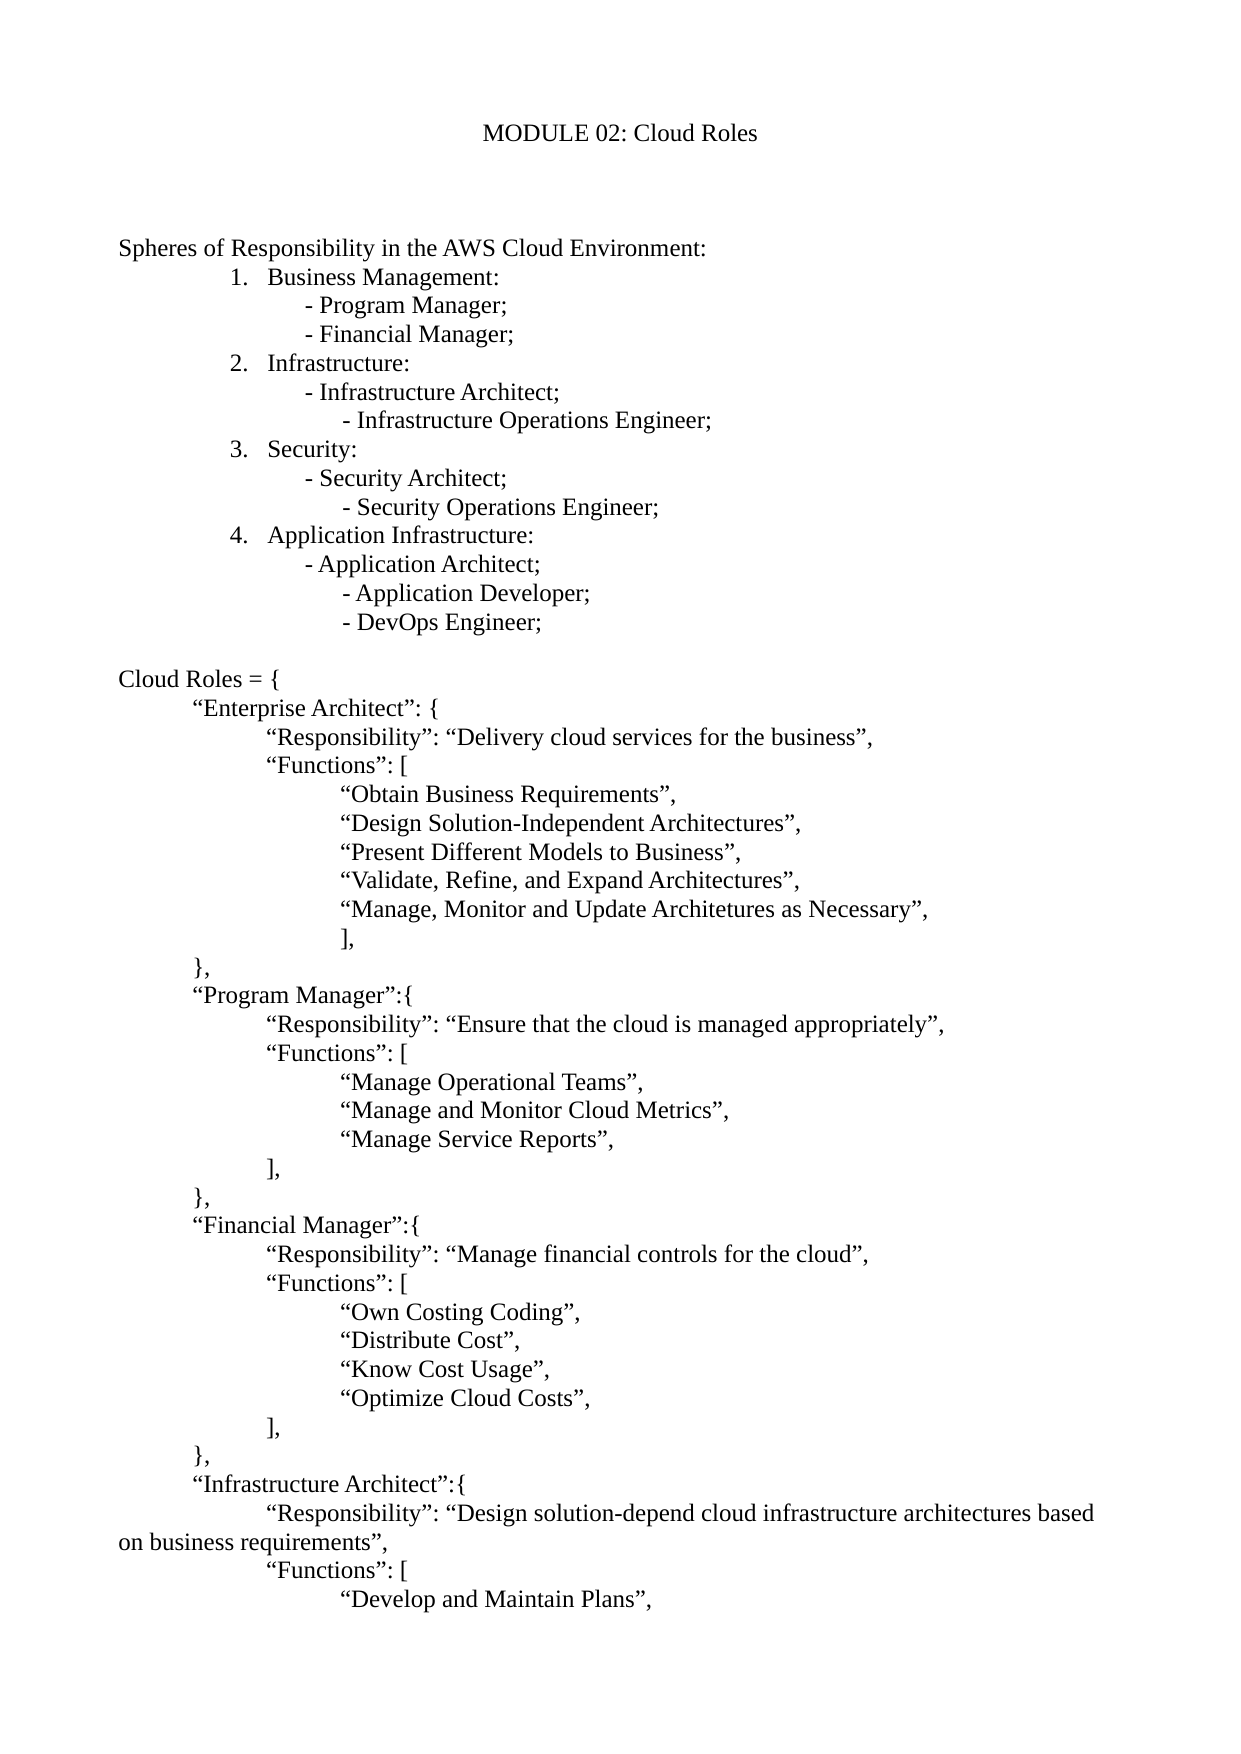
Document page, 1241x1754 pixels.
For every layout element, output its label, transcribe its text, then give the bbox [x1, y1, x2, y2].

text “Responsibility”: “Manage financial controls for the cloud”, [118, 1239, 1122, 1268]
text “Validate, Refine, and Expand Architectures”, [118, 866, 1122, 894]
text “Optimize Cloud Costs”, [118, 1383, 1122, 1412]
list - DevOps Engineer; [304, 607, 1122, 636]
text “Own Costing Coding”, [118, 1297, 1122, 1326]
text “Functions”: [ [118, 1038, 1122, 1067]
list - Infrastructure Operations Engineer; [304, 406, 1122, 434]
text “Design Solution-Independent Architectures”, [118, 808, 1122, 837]
list - Application Developer; [304, 578, 1122, 607]
list Security: [229, 434, 1122, 463]
text ], [118, 923, 1122, 952]
text MODULE 02: Cloud Roles [118, 118, 1122, 147]
text ], [118, 1412, 1122, 1441]
text }, [118, 952, 1122, 981]
text “Responsibility”: “Delivery cloud services for the business”, [118, 722, 1122, 751]
text “Distribute Cost”, [118, 1326, 1122, 1354]
list - Application Architect; [267, 549, 1122, 578]
text “Obtain Business Requirements”, [118, 779, 1122, 808]
list - Infrastructure Architect; [267, 377, 1122, 406]
text Spheres of Responsibility in the AWS Cloud Environment: [118, 233, 1122, 262]
text “Manage Service Reports”, [118, 1124, 1122, 1153]
text “Responsibility”: “Design solution-depend cloud infrastructure architectures based on business requirements”, [118, 1498, 1122, 1556]
list Application Infrastructure: [229, 521, 1122, 549]
text ], [118, 1153, 1122, 1182]
list - Security Architect; [267, 463, 1122, 492]
text “Present Different Models to Business”, [118, 837, 1122, 866]
text “Functions”: [ [118, 1556, 1122, 1584]
list Business Management: [229, 262, 1122, 291]
text “Program Manager”:{ [118, 981, 1122, 1009]
text “Infrastructure Architect”:{ [118, 1469, 1122, 1498]
text “Know Cost Usage”, [118, 1354, 1122, 1383]
text “Manage and Monitor Cloud Metrics”, [118, 1096, 1122, 1124]
text “Manage Operational Teams”, [118, 1067, 1122, 1096]
text “Financial Manager”:{ [118, 1211, 1122, 1239]
text “Develop and Maintain Plans”, [118, 1584, 1122, 1613]
text “Responsibility”: “Ensure that the cloud is managed appropriately”, [118, 1009, 1122, 1038]
text Cloud Roles = { [118, 664, 1122, 693]
text “Functions”: [ [118, 751, 1122, 779]
text }, [118, 1441, 1122, 1469]
text “Functions”: [ [118, 1268, 1122, 1297]
list - Security Operations Engineer; [304, 492, 1122, 521]
list Infrastructure: [229, 348, 1122, 377]
list - Financial Manager; [267, 319, 1122, 348]
text }, [118, 1182, 1122, 1211]
list - Program Manager; [267, 291, 1122, 319]
text “Enterprise Architect”: { [118, 693, 1122, 722]
text “Manage, Monitor and Update Architetures as Necessary”, [118, 894, 1122, 923]
